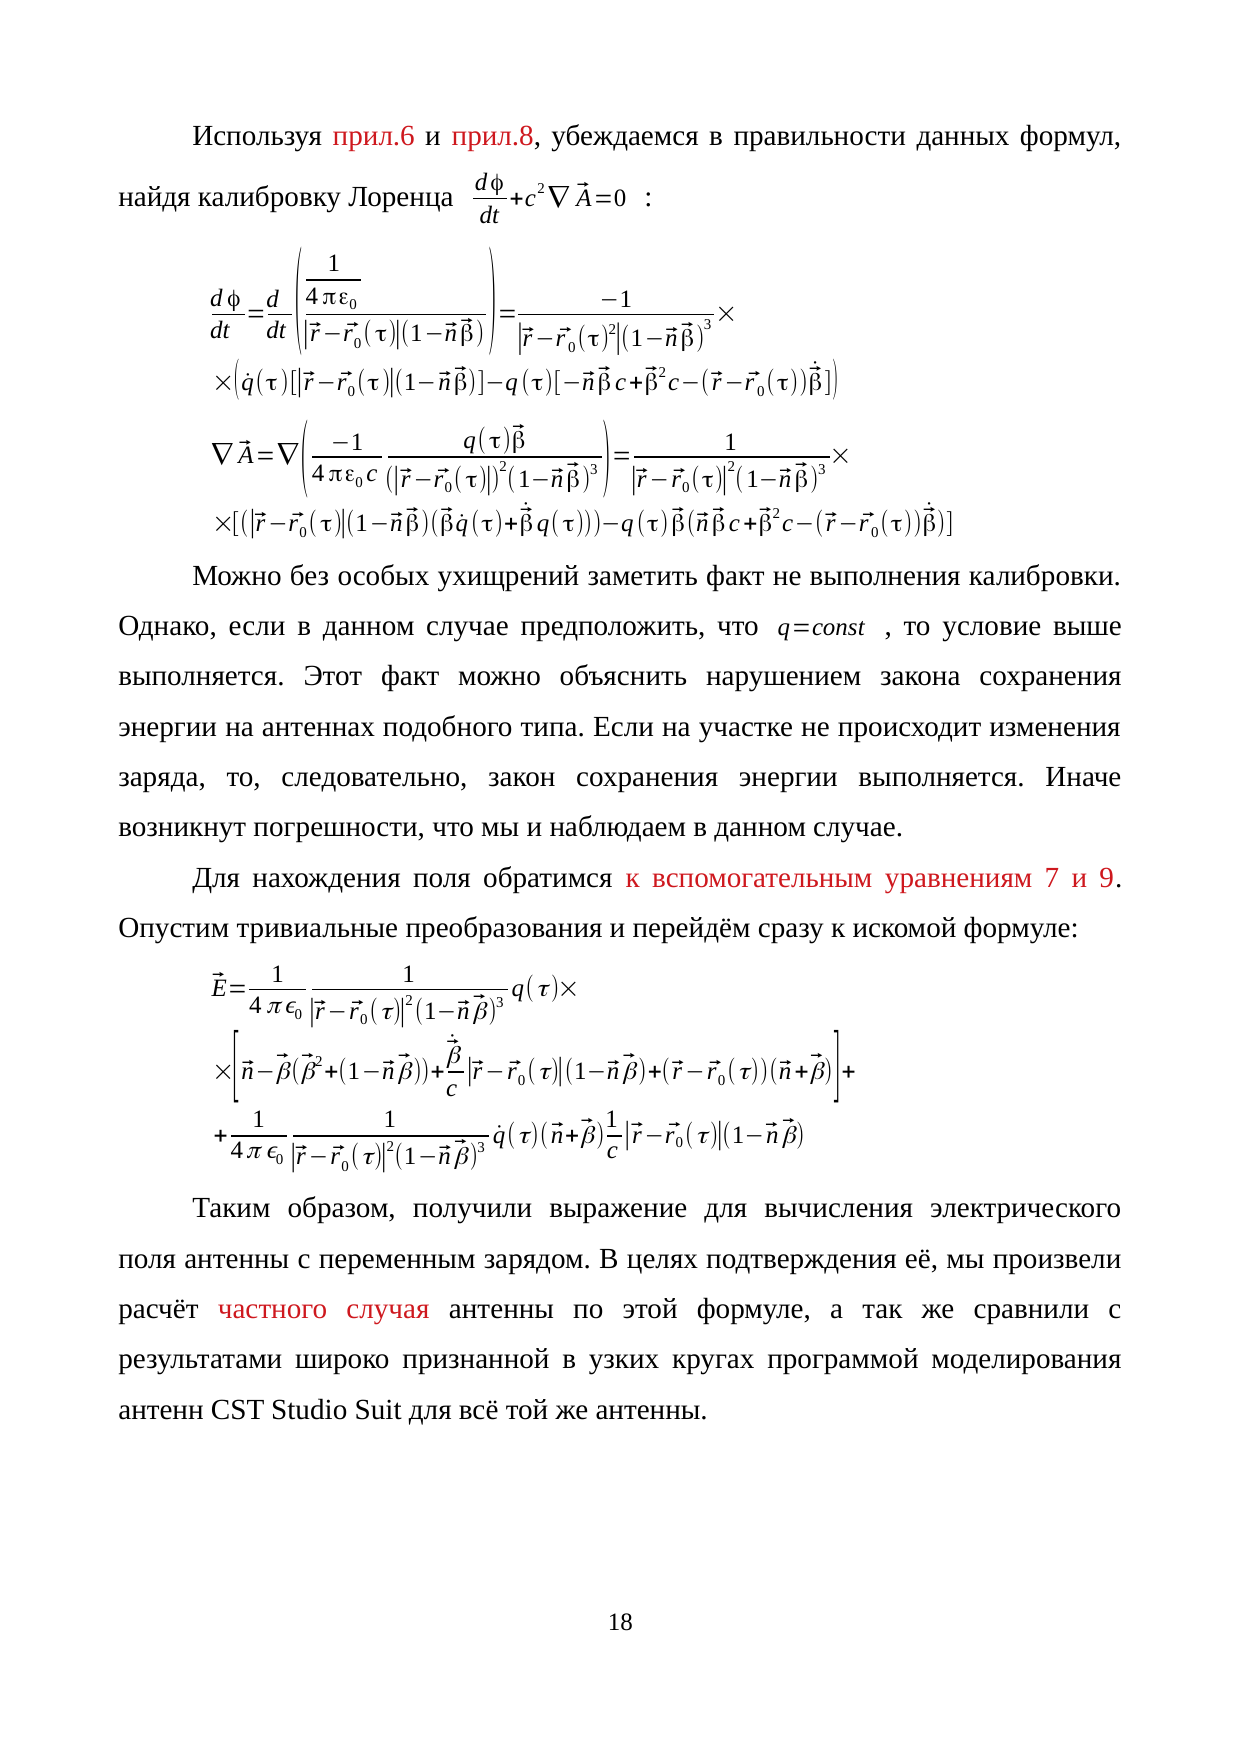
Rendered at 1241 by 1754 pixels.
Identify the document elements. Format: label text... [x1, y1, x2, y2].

text Можно без особых ухищрений заметить факт не выполнения калибровки. Однако, если в данном случае предположить, что, то условие выше выполняется. Этот факт можно объяснить нарушением закона сохранения энергии на антеннах подобного типа. Если на участке не происходит изменения заряда, то, следовательно, закон сохранения энергии выполняется. Иначе возникнут погрешности, что мы и наблюдаем в данном случае. [118, 558, 1122, 843]
text Используя прил.6 и прил.8, убеждаемся в правильности данных формул, найдя калибровку Лоренца: [118, 118, 1122, 228]
text Для нахождения поля обратимся к вспомогательным уравнениям 7 и 9. Опустим тривиальные преобразования и перейдём сразу к искомой формуле: [118, 860, 1122, 943]
text Таким образом, получили выражение для вычисления электрического поля антенны с переменным зарядом. В целях подтверждения её, мы произвели расчёт частного случая антенны по этой формуле, а так же сравнили с результатами широко признанной в узких кругах программой моделирования антенн CST Studio Suit для всё той же антенны. [118, 1191, 1122, 1425]
